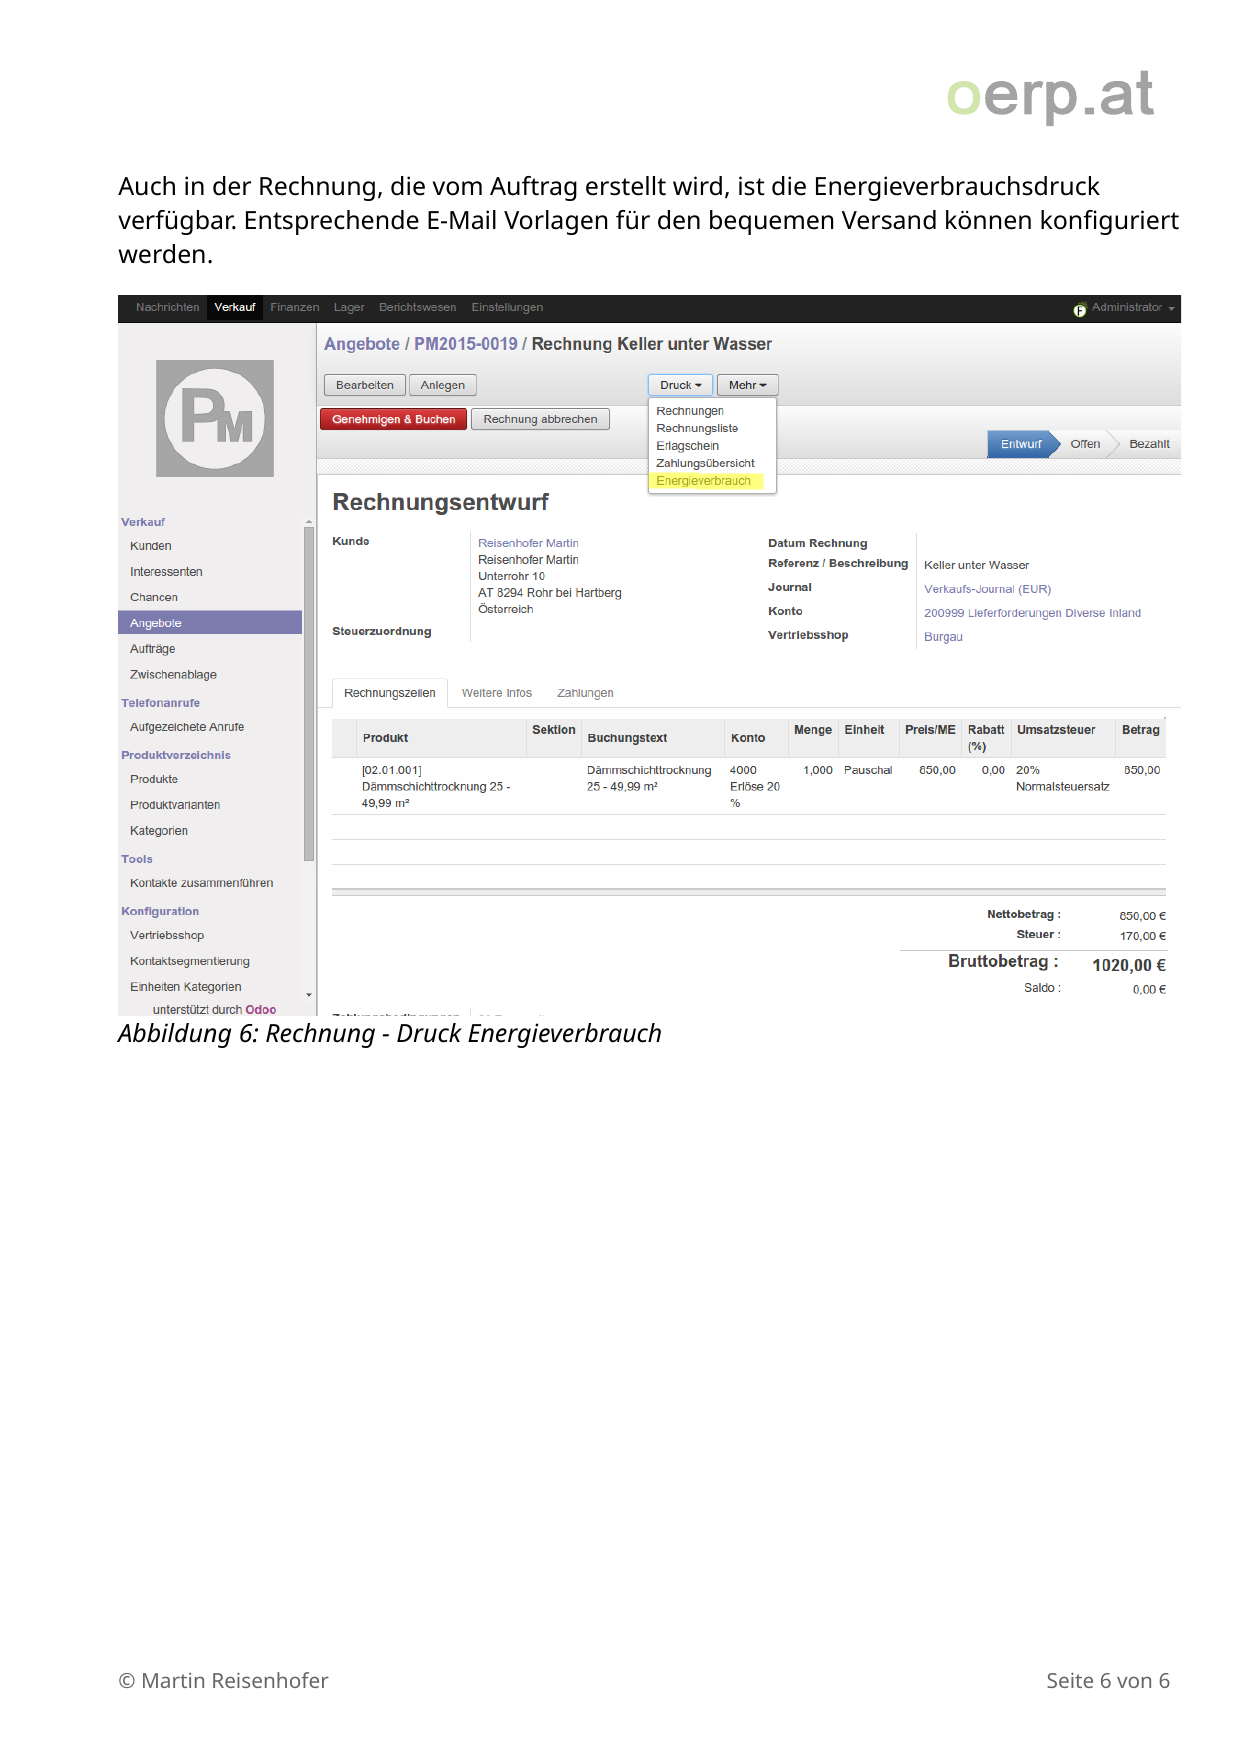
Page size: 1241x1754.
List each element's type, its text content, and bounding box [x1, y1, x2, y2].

text Auch in der Rechnung, die vom Auftrag erstellt wird, ist die Energieverbrauchsdruck verfügbar. Entsprechende E-Mail Vorlagen für den bequemen Versand können konfiguriert werden. [118, 168, 1181, 271]
picture [118, 295, 1182, 1016]
text Abbildung 6: Rechnung - Druck Energieverbrauch [118, 1016, 1181, 1049]
